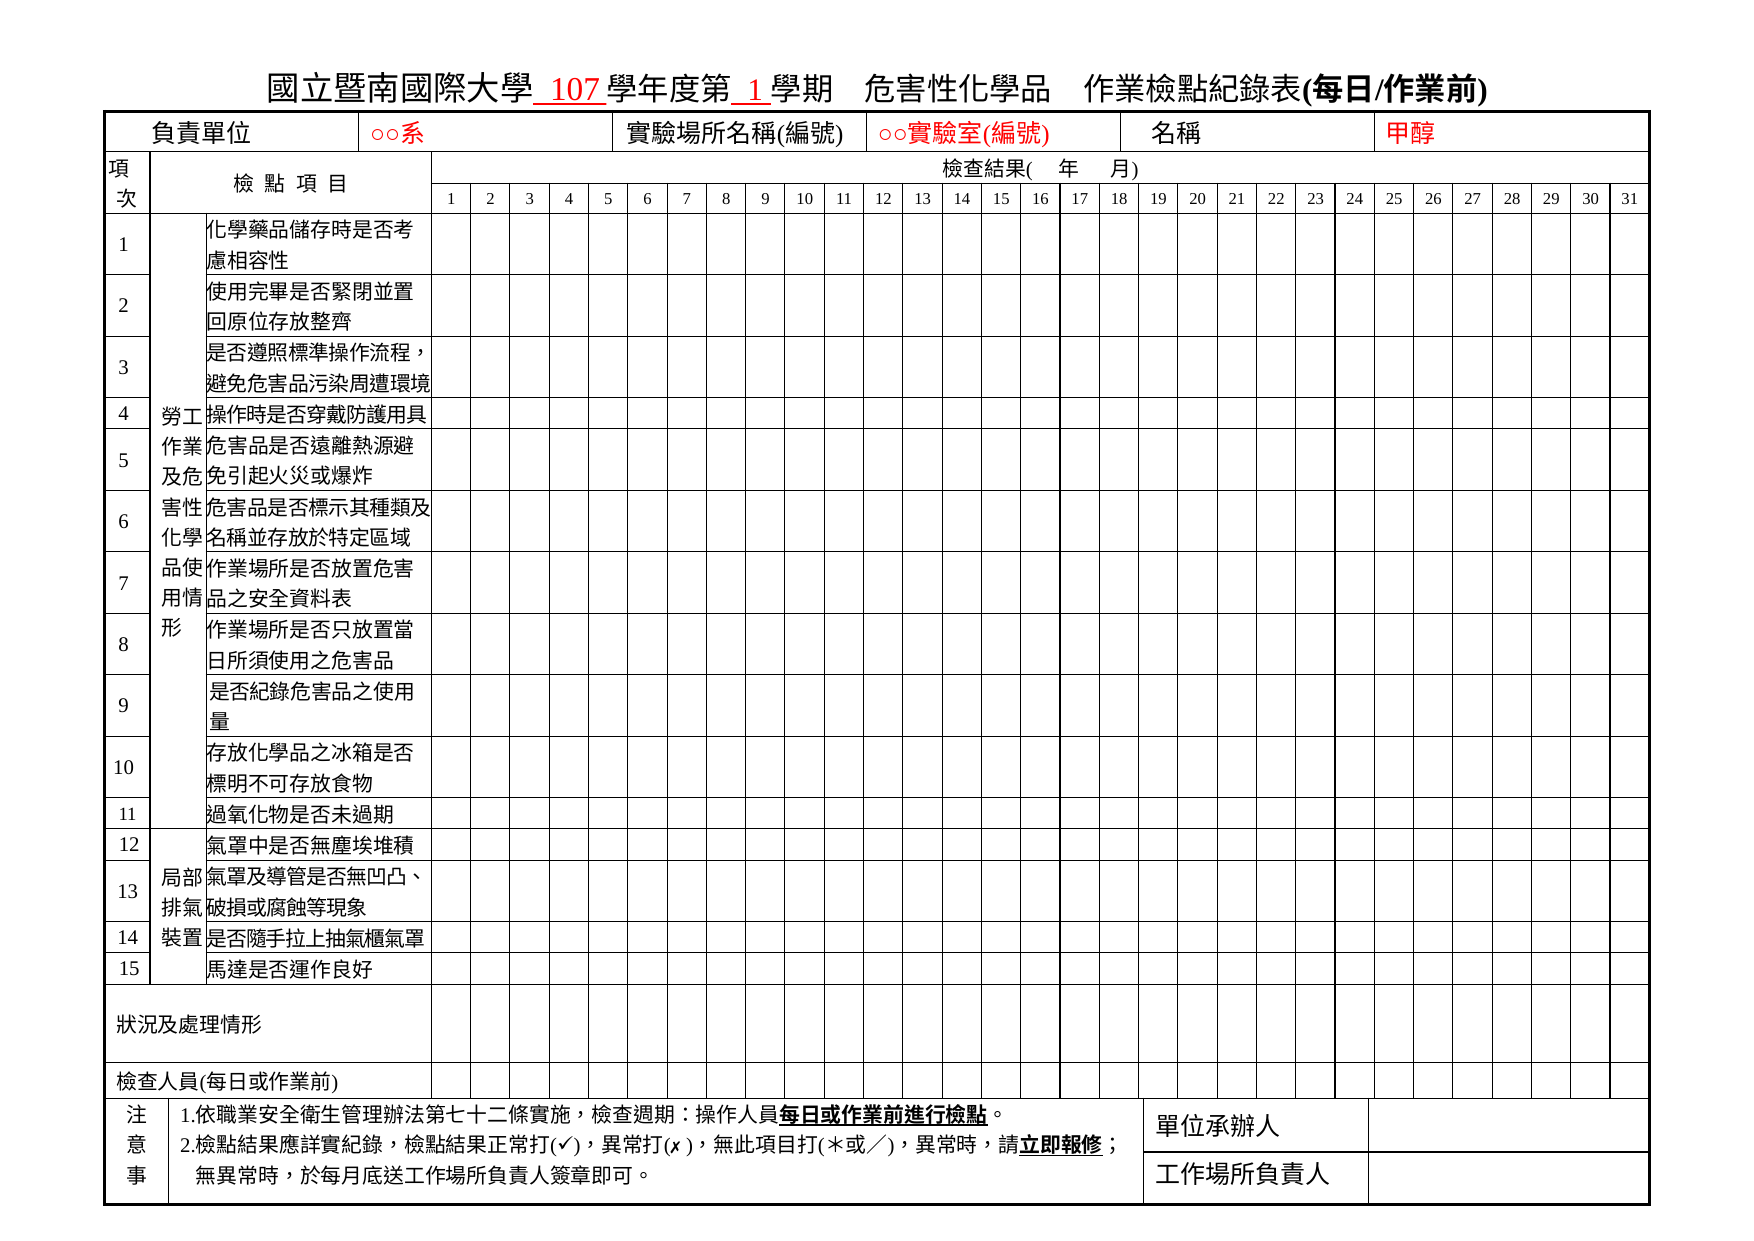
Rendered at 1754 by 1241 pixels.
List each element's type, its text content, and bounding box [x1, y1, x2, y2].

table_cell [825, 737, 863, 797]
table_cell [1571, 953, 1609, 983]
table_cell [1139, 737, 1177, 797]
table_cell 化學藥品儲存時是否考慮相容性 [207, 214, 431, 274]
table_cell [864, 1063, 902, 1097]
table_cell [471, 1063, 509, 1097]
table_cell [1414, 337, 1452, 397]
table_cell [1375, 953, 1413, 983]
table_cell [471, 985, 509, 1062]
table_cell [589, 337, 627, 397]
table_cell [471, 429, 509, 490]
table_cell [707, 337, 745, 397]
table_cell 狀況及處理情形 [106, 985, 431, 1062]
table_cell [707, 491, 745, 551]
table_cell 22 [1257, 184, 1295, 213]
table_cell 10 [106, 737, 149, 797]
table_cell [1414, 275, 1452, 336]
table_cell [707, 922, 745, 952]
table_cell [1611, 798, 1648, 828]
table_cell [628, 491, 667, 551]
table_cell [1571, 429, 1609, 490]
table_cell [628, 214, 667, 274]
table_cell [825, 675, 863, 736]
table_cell [1021, 214, 1059, 274]
table_cell [1571, 737, 1609, 797]
table_cell [1100, 675, 1138, 736]
table_cell [825, 491, 863, 551]
table_cell [825, 337, 863, 397]
table_cell 4 [106, 398, 149, 428]
table_cell [903, 552, 942, 613]
table_cell [1296, 398, 1334, 428]
table_cell [943, 337, 981, 397]
table_cell [1453, 798, 1492, 828]
table_cell [1218, 275, 1256, 336]
table_cell [1257, 829, 1295, 859]
table_cell [903, 953, 942, 983]
table_cell [864, 737, 902, 797]
table_cell [1178, 552, 1217, 613]
table_cell [1375, 429, 1413, 490]
table_cell [1061, 861, 1099, 921]
table_cell [1257, 214, 1295, 274]
table_cell 危害品是否遠離熱源避免引起火災或爆炸 [207, 429, 431, 490]
table_cell [1453, 1063, 1492, 1097]
table_cell [982, 275, 1020, 336]
table_cell [1571, 491, 1609, 551]
table_cell [864, 214, 902, 274]
table_cell [1375, 675, 1413, 736]
table_cell [1257, 675, 1295, 736]
table_cell [1021, 953, 1059, 983]
table_cell [510, 275, 549, 336]
table_cell 23 [1296, 184, 1334, 213]
table_cell [982, 798, 1020, 828]
table_cell [746, 214, 784, 274]
table_cell [550, 829, 588, 859]
table_cell [1611, 675, 1648, 736]
table_cell [1296, 861, 1334, 921]
table_cell [628, 861, 667, 921]
table_cell [471, 398, 509, 428]
table_cell [1061, 398, 1099, 428]
table_cell [864, 798, 902, 828]
table_cell [746, 985, 784, 1062]
table_cell [982, 861, 1020, 921]
table_cell [1257, 614, 1295, 674]
table_cell 存放化學品之冰箱是否標明不可存放食物 [207, 737, 431, 797]
table_cell [825, 1063, 863, 1097]
table_cell [1178, 675, 1217, 736]
table_cell [1493, 985, 1531, 1062]
table_cell [707, 953, 745, 983]
table_cell [668, 398, 706, 428]
table_cell [1375, 614, 1413, 674]
table_cell [1414, 798, 1452, 828]
table_cell [510, 861, 549, 921]
table_cell [707, 829, 745, 859]
table_cell [1061, 552, 1099, 613]
table_cell [550, 552, 588, 613]
table_cell [1021, 675, 1059, 736]
table_cell [432, 953, 470, 983]
table_cell [1532, 1063, 1570, 1097]
table_cell [903, 922, 942, 952]
table_cell [668, 429, 706, 490]
table_header 負責單位 [106, 113, 358, 151]
table_cell [1100, 922, 1138, 952]
table_cell [550, 798, 588, 828]
table_cell [1139, 861, 1177, 921]
table_cell [1336, 798, 1374, 828]
table_cell [628, 985, 667, 1062]
table_cell 7 [668, 184, 706, 213]
table_cell [1375, 985, 1413, 1062]
table_cell [1296, 953, 1334, 983]
table_cell [982, 214, 1020, 274]
table_cell [1414, 829, 1452, 859]
table_cell [1532, 798, 1570, 828]
table_cell [707, 675, 745, 736]
table_cell [1061, 737, 1099, 797]
table_cell [1021, 829, 1059, 859]
table_cell [1453, 675, 1492, 736]
table_cell [471, 552, 509, 613]
table_cell [510, 398, 549, 428]
table_cell [1139, 675, 1177, 736]
table_cell 作業場所是否只放置當日所須使用之危害品 [207, 614, 431, 674]
table_cell [628, 337, 667, 397]
table_cell [668, 737, 706, 797]
table_cell [1493, 429, 1531, 490]
table_cell [785, 737, 824, 797]
table_cell [1532, 275, 1570, 336]
table_cell [943, 614, 981, 674]
table_cell [864, 429, 902, 490]
table_cell [785, 552, 824, 613]
table_cell 是否紀錄危害品之使用量 [207, 675, 431, 736]
table_cell [943, 552, 981, 613]
table_cell [1178, 953, 1217, 983]
table_cell [982, 1063, 1020, 1097]
table_cell [1414, 922, 1452, 952]
table_cell [1100, 214, 1138, 274]
table_cell 過氧化物是否未過期 [207, 798, 431, 828]
table_cell [628, 275, 667, 336]
table_cell [1139, 829, 1177, 859]
table_cell [903, 214, 942, 274]
table_cell 5 [106, 429, 149, 490]
table_cell [1336, 953, 1374, 983]
table_cell [864, 675, 902, 736]
table_cell [1100, 861, 1138, 921]
table_cell [510, 614, 549, 674]
table_cell [825, 985, 863, 1062]
table_cell [1453, 214, 1492, 274]
table_cell [1218, 491, 1256, 551]
table_cell [943, 861, 981, 921]
table_cell [1021, 614, 1059, 674]
table_cell [589, 275, 627, 336]
table_cell [1375, 922, 1413, 952]
table_cell 14 [943, 184, 981, 213]
table_cell [746, 737, 784, 797]
table_cell [903, 491, 942, 551]
table_cell [550, 491, 588, 551]
table_cell [550, 922, 588, 952]
table_cell 26 [1414, 184, 1452, 213]
table_cell [707, 214, 745, 274]
table_cell [510, 953, 549, 983]
table_cell [1493, 337, 1531, 397]
table_cell [1532, 953, 1570, 983]
table_cell 9 [106, 675, 149, 736]
table_cell [1139, 275, 1177, 336]
table_cell [746, 552, 784, 613]
table_cell [1493, 953, 1531, 983]
table_cell [1257, 398, 1295, 428]
table_header ○○實驗室(編號) [867, 113, 1120, 151]
table_cell 13 [903, 184, 942, 213]
table_cell [982, 675, 1020, 736]
table_cell [1571, 214, 1609, 274]
table_cell [1375, 398, 1413, 428]
table_cell [1571, 275, 1609, 336]
table_cell 檢 點 項 目 [151, 152, 431, 213]
table_cell [1571, 798, 1609, 828]
table_cell [1611, 985, 1648, 1062]
table_cell [943, 985, 981, 1062]
table_cell [982, 953, 1020, 983]
table_cell [668, 861, 706, 921]
table_cell 15 [106, 953, 149, 983]
table_cell [1178, 737, 1217, 797]
table_cell [1296, 829, 1334, 859]
table_cell [746, 275, 784, 336]
table_cell [1369, 1153, 1648, 1202]
table_cell [589, 861, 627, 921]
table_cell [1218, 985, 1256, 1062]
table_cell [1257, 985, 1295, 1062]
table_cell [471, 737, 509, 797]
table_cell [825, 429, 863, 490]
table_cell 5 [589, 184, 627, 213]
table_cell [471, 922, 509, 952]
table_cell [1100, 829, 1138, 859]
table_cell [471, 829, 509, 859]
table_cell [628, 953, 667, 983]
table_cell 28 [1493, 184, 1531, 213]
table_cell [903, 429, 942, 490]
table_cell [1571, 861, 1609, 921]
table_cell [1218, 922, 1256, 952]
table_cell [1493, 398, 1531, 428]
table_cell 單位承辦人 [1144, 1099, 1368, 1151]
table_cell [1218, 429, 1256, 490]
table_cell [1257, 861, 1295, 921]
table_cell [550, 614, 588, 674]
table_cell 25 [1375, 184, 1413, 213]
table_cell [1532, 614, 1570, 674]
table_cell [982, 491, 1020, 551]
table_cell [943, 214, 981, 274]
table_cell [825, 922, 863, 952]
table_cell 3 [106, 337, 149, 397]
table_cell [668, 675, 706, 736]
table_cell [1021, 922, 1059, 952]
table_cell [982, 398, 1020, 428]
table_cell [1296, 737, 1334, 797]
table_cell [1296, 1063, 1334, 1097]
table_cell [1414, 429, 1452, 490]
table_cell [1178, 429, 1217, 490]
table_cell [1178, 829, 1217, 859]
table_cell [1021, 398, 1059, 428]
table_cell [550, 861, 588, 921]
table_cell [1336, 614, 1374, 674]
table_cell [1257, 337, 1295, 397]
table_cell [628, 922, 667, 952]
table_cell [1571, 922, 1609, 952]
table_cell [668, 337, 706, 397]
table_cell [1611, 337, 1648, 397]
table_cell [903, 614, 942, 674]
table_cell 31 [1611, 184, 1648, 213]
table_cell 27 [1453, 184, 1492, 213]
table_cell [1139, 337, 1177, 397]
table_cell [1218, 675, 1256, 736]
table_cell [943, 398, 981, 428]
table_cell [1257, 1063, 1295, 1097]
table_header ○○系 [359, 113, 612, 151]
table_cell [746, 829, 784, 859]
table_cell [510, 737, 549, 797]
table_cell [1336, 737, 1374, 797]
table_cell [1336, 552, 1374, 613]
table_cell [1139, 985, 1177, 1062]
table_cell [1532, 922, 1570, 952]
table_cell [1021, 275, 1059, 336]
table_cell [628, 829, 667, 859]
table_cell [1100, 985, 1138, 1062]
table_cell [1178, 1063, 1217, 1097]
table_cell [707, 275, 745, 336]
table_cell [1296, 798, 1334, 828]
table_cell [1061, 953, 1099, 983]
table_cell [1296, 491, 1334, 551]
table_cell [1493, 798, 1531, 828]
table_cell [707, 1063, 745, 1097]
table_cell [982, 429, 1020, 490]
table_cell [864, 275, 902, 336]
table_cell [825, 861, 863, 921]
table_cell [1493, 1063, 1531, 1097]
table_cell [471, 491, 509, 551]
table_cell [825, 614, 863, 674]
table_cell [943, 922, 981, 952]
table_cell [628, 614, 667, 674]
table_cell [1493, 275, 1531, 336]
table_cell [746, 491, 784, 551]
table_cell [1611, 953, 1648, 983]
table_cell [1061, 214, 1099, 274]
table_cell [1414, 985, 1452, 1062]
table_cell [1532, 737, 1570, 797]
table_cell [589, 798, 627, 828]
table_cell [432, 985, 470, 1062]
table_cell [1611, 552, 1648, 613]
table_cell [1178, 922, 1217, 952]
table_cell [1061, 798, 1099, 828]
table_cell [1453, 829, 1492, 859]
table_cell [1571, 614, 1609, 674]
table_cell [982, 922, 1020, 952]
table_cell [432, 861, 470, 921]
table_cell 項次 [106, 152, 149, 213]
table_cell [1453, 275, 1492, 336]
table_cell [1218, 552, 1256, 613]
table_cell [589, 675, 627, 736]
table_cell [903, 861, 942, 921]
table_cell [510, 829, 549, 859]
table_cell [943, 1063, 981, 1097]
table_cell [1061, 275, 1099, 336]
table_header 實驗場所名稱(編號) [613, 113, 866, 151]
table_cell [1336, 491, 1374, 551]
table_cell [432, 922, 470, 952]
table_cell [1493, 861, 1531, 921]
table_cell [1336, 985, 1374, 1062]
table_cell [1218, 798, 1256, 828]
table_cell [1571, 1063, 1609, 1097]
table_cell [1336, 398, 1374, 428]
table_cell [510, 675, 549, 736]
table_cell [1453, 552, 1492, 613]
table_cell [1139, 798, 1177, 828]
table_cell [785, 275, 824, 336]
table_cell [903, 398, 942, 428]
table_cell [1100, 552, 1138, 613]
table_cell [589, 214, 627, 274]
table_cell 工作場所負責人 [1144, 1153, 1368, 1202]
table_cell [1611, 491, 1648, 551]
table_cell [1021, 337, 1059, 397]
table_cell [982, 829, 1020, 859]
table_cell [1336, 675, 1374, 736]
table_cell 1 [432, 184, 470, 213]
table_cell [707, 552, 745, 613]
table_cell [1218, 861, 1256, 921]
table_cell [1336, 214, 1374, 274]
table_cell [432, 1063, 470, 1097]
table_cell [1571, 398, 1609, 428]
table_cell [1178, 275, 1217, 336]
table_cell [668, 552, 706, 613]
table_cell [1218, 614, 1256, 674]
table_cell [707, 614, 745, 674]
table_cell [550, 275, 588, 336]
table_cell [1257, 737, 1295, 797]
table_cell [785, 861, 824, 921]
table_cell [1611, 737, 1648, 797]
table_cell [589, 737, 627, 797]
table_cell [982, 985, 1020, 1062]
table_cell [746, 922, 784, 952]
table_cell [1139, 552, 1177, 613]
table_cell 9 [746, 184, 784, 213]
table_cell [432, 337, 470, 397]
table_cell 危害品是否標示其種類及名稱並存放於特定區域 [207, 491, 431, 551]
table_cell [432, 275, 470, 336]
table_cell [943, 953, 981, 983]
table_cell [825, 552, 863, 613]
table_cell [1218, 1063, 1256, 1097]
table_cell [668, 214, 706, 274]
table_cell [746, 614, 784, 674]
table_cell [1021, 737, 1059, 797]
table_cell [510, 985, 549, 1062]
table_cell [510, 429, 549, 490]
table_cell [1061, 1063, 1099, 1097]
table_cell [1453, 614, 1492, 674]
table_cell [589, 552, 627, 613]
table_cell [1257, 275, 1295, 336]
table_cell [785, 829, 824, 859]
table_cell [432, 491, 470, 551]
table_cell 14 [106, 922, 149, 952]
table_cell [432, 829, 470, 859]
table_cell [1021, 798, 1059, 828]
table_cell 11 [825, 184, 863, 213]
table_cell [1178, 985, 1217, 1062]
table_cell [668, 275, 706, 336]
table_cell [1453, 922, 1492, 952]
table_cell [432, 675, 470, 736]
table_cell 氣罩中是否無塵埃堆積 [207, 829, 431, 859]
table_cell [1493, 829, 1531, 859]
table_cell [1532, 985, 1570, 1062]
table_cell [1178, 337, 1217, 397]
table_cell [1218, 214, 1256, 274]
table_cell 18 [1100, 184, 1138, 213]
table_cell [943, 275, 981, 336]
table_cell [1532, 214, 1570, 274]
table_cell [1139, 953, 1177, 983]
table_cell [1453, 337, 1492, 397]
table_cell [1139, 614, 1177, 674]
table_cell 8 [707, 184, 745, 213]
table_cell [432, 614, 470, 674]
table_cell [785, 675, 824, 736]
table_cell [1532, 861, 1570, 921]
table_cell [1375, 861, 1413, 921]
table_cell [864, 337, 902, 397]
table_cell [1493, 614, 1531, 674]
table_cell 1 [106, 214, 149, 274]
table_cell [785, 214, 824, 274]
table_cell 2 [106, 275, 149, 336]
table_cell [471, 337, 509, 397]
table_cell [1139, 214, 1177, 274]
table_cell [589, 398, 627, 428]
table_cell [785, 922, 824, 952]
table_cell [668, 953, 706, 983]
table_cell [943, 491, 981, 551]
table_cell [1296, 275, 1334, 336]
table_cell [903, 275, 942, 336]
table_cell [1257, 429, 1295, 490]
table_cell [1178, 614, 1217, 674]
table_cell [1100, 737, 1138, 797]
table_cell 11 [106, 798, 149, 828]
table_cell 勞工作業及危害性化學品使用情形 [151, 214, 206, 828]
table_cell [1571, 337, 1609, 397]
table_cell [589, 922, 627, 952]
table_cell 29 [1532, 184, 1570, 213]
table_cell [668, 614, 706, 674]
table_cell [1414, 398, 1452, 428]
table_cell [1021, 429, 1059, 490]
text 國立暨南國際大學 107學年度第 1 學期 危害性化學品 作業檢點紀錄表(每日/作業前) [150, 62, 1604, 110]
table_cell 檢查人員(每日或作業前) [106, 1063, 431, 1097]
table_cell [1414, 491, 1452, 551]
table_cell [471, 953, 509, 983]
table_cell [510, 552, 549, 613]
table_cell [1257, 798, 1295, 828]
table_cell [471, 798, 509, 828]
table_cell [825, 275, 863, 336]
table_cell [943, 737, 981, 797]
table_cell [707, 737, 745, 797]
table_cell [1453, 953, 1492, 983]
table_cell 13 [106, 861, 149, 921]
table_cell [825, 398, 863, 428]
table_cell [746, 953, 784, 983]
table_cell [1296, 429, 1334, 490]
table_cell [1493, 491, 1531, 551]
table_cell [550, 214, 588, 274]
table_cell [1178, 798, 1217, 828]
table_cell [982, 337, 1020, 397]
table_cell 12 [864, 184, 902, 213]
table_cell [628, 552, 667, 613]
table_cell [707, 798, 745, 828]
table_cell 是否隨手拉上抽氣櫃氣罩 [207, 922, 431, 952]
table_cell [1611, 829, 1648, 859]
table_cell [903, 985, 942, 1062]
table_cell [1375, 275, 1413, 336]
table_cell [943, 675, 981, 736]
table_cell [1296, 214, 1334, 274]
table_cell [1021, 861, 1059, 921]
table_cell [510, 337, 549, 397]
table_cell [746, 675, 784, 736]
table_cell [1611, 429, 1648, 490]
table_cell [1061, 491, 1099, 551]
table_cell 24 [1336, 184, 1374, 213]
table_cell [1414, 737, 1452, 797]
table_cell [1571, 552, 1609, 613]
table_cell [1257, 953, 1295, 983]
table_cell [1571, 985, 1609, 1062]
table_cell [707, 985, 745, 1062]
table_cell [1375, 552, 1413, 613]
table_cell [1375, 337, 1413, 397]
table_cell [1375, 829, 1413, 859]
table_cell [628, 798, 667, 828]
table_cell [1414, 861, 1452, 921]
table_cell [1336, 861, 1374, 921]
table_cell [864, 552, 902, 613]
table_cell [589, 429, 627, 490]
table_cell [746, 798, 784, 828]
table_cell [1611, 614, 1648, 674]
table_cell [1571, 675, 1609, 736]
table_cell 17 [1061, 184, 1099, 213]
table_cell [1061, 829, 1099, 859]
table_cell [550, 985, 588, 1062]
table_cell 3 [510, 184, 549, 213]
table_cell 馬達是否運作良好 [207, 953, 431, 983]
table_cell [1296, 552, 1334, 613]
table_cell [550, 337, 588, 397]
table_cell 氣罩及導管是否無凹凸、破損或腐蝕等現象 [207, 861, 431, 921]
table_header 名稱 [1121, 113, 1374, 151]
table_cell [1139, 922, 1177, 952]
table_cell [1100, 337, 1138, 397]
table_cell [1532, 829, 1570, 859]
table_cell [1414, 614, 1452, 674]
table_cell [1061, 429, 1099, 490]
table_cell [471, 214, 509, 274]
table_cell [1336, 429, 1374, 490]
table_cell [1336, 922, 1374, 952]
table_cell [1453, 861, 1492, 921]
table_cell [1061, 337, 1099, 397]
table_cell [864, 614, 902, 674]
table_cell [471, 614, 509, 674]
table_cell [707, 429, 745, 490]
table_cell [1336, 1063, 1374, 1097]
table_cell [785, 1063, 824, 1097]
table_cell 操作時是否穿戴防護用具 [207, 398, 431, 428]
table_cell 2 [471, 184, 509, 213]
table_cell [903, 337, 942, 397]
table_header 甲醇 [1375, 113, 1648, 151]
table_cell [864, 491, 902, 551]
table_cell [668, 1063, 706, 1097]
table_cell 是否遵照標準操作流程，避免危害品污染周遭環境 [207, 337, 431, 397]
table_cell [1453, 737, 1492, 797]
table_cell [1178, 214, 1217, 274]
table_cell [1532, 552, 1570, 613]
table_cell [1100, 398, 1138, 428]
table_cell [510, 491, 549, 551]
table_cell [825, 829, 863, 859]
table_cell [1532, 337, 1570, 397]
table_cell [668, 985, 706, 1062]
table_cell 21 [1218, 184, 1256, 213]
table_cell [1257, 922, 1295, 952]
table_cell [785, 337, 824, 397]
table_cell [1532, 491, 1570, 551]
table_cell [668, 922, 706, 952]
table_cell [668, 491, 706, 551]
table_cell [825, 798, 863, 828]
table_cell [1021, 985, 1059, 1062]
table_cell [1493, 675, 1531, 736]
table_cell [707, 398, 745, 428]
table_cell [1061, 985, 1099, 1062]
table_cell [471, 675, 509, 736]
table_cell 10 [785, 184, 824, 213]
table_cell [1178, 861, 1217, 921]
table_cell [903, 798, 942, 828]
table_cell [825, 214, 863, 274]
table_cell [707, 861, 745, 921]
table_cell [1414, 1063, 1452, 1097]
table_cell [1100, 953, 1138, 983]
table_cell [746, 429, 784, 490]
table_cell [785, 985, 824, 1062]
table_cell [432, 214, 470, 274]
table_cell [550, 398, 588, 428]
table_cell [1414, 953, 1452, 983]
table_cell [1571, 829, 1609, 859]
table_cell [903, 829, 942, 859]
table_cell [550, 429, 588, 490]
table_cell 1.依職業安全衛生管理辦法第七十二條實施，檢查週期：操作人員每日或作業前進行檢點。 2.檢點結果應詳實紀錄，檢點結果正常打()，異常打( )，無此項目打(＊或／)，異常時，請立即報修；無異常時，於每月底送工作場所負責人簽章即可。 3. 本表單完成後請自行保存三年，以供備查。 [169, 1099, 1143, 1202]
table_cell [1178, 491, 1217, 551]
table_cell [1021, 1063, 1059, 1097]
table_cell [864, 398, 902, 428]
table_cell [1100, 491, 1138, 551]
table_cell [628, 398, 667, 428]
table_cell [1611, 398, 1648, 428]
table_cell 6 [106, 491, 149, 551]
table_cell [785, 491, 824, 551]
table_cell [1100, 1063, 1138, 1097]
table_cell [903, 1063, 942, 1097]
table_cell [1532, 429, 1570, 490]
table_cell [589, 829, 627, 859]
table_cell 作業場所是否放置危害品之安全資料表 [207, 552, 431, 613]
table_cell [1611, 275, 1648, 336]
table_cell [1139, 1063, 1177, 1097]
table_cell [589, 985, 627, 1062]
table_cell [785, 798, 824, 828]
table_cell [432, 552, 470, 613]
table_cell [1061, 922, 1099, 952]
table_cell [550, 1063, 588, 1097]
table_cell 16 [1021, 184, 1059, 213]
table_cell [785, 614, 824, 674]
table_cell [864, 985, 902, 1062]
table_cell [628, 1063, 667, 1097]
table_cell [510, 1063, 549, 1097]
table_cell [1375, 214, 1413, 274]
table_cell [1369, 1099, 1648, 1151]
table_cell [1296, 337, 1334, 397]
table_cell [471, 275, 509, 336]
table_cell [943, 829, 981, 859]
table_cell [1296, 922, 1334, 952]
table_cell [982, 737, 1020, 797]
table_cell [1139, 429, 1177, 490]
table_cell [1453, 398, 1492, 428]
table_cell 19 [1139, 184, 1177, 213]
table_cell [1336, 829, 1374, 859]
table_cell [1218, 337, 1256, 397]
table_cell [510, 922, 549, 952]
table_cell [1611, 861, 1648, 921]
table_cell [1178, 398, 1217, 428]
table_cell [1493, 214, 1531, 274]
table_cell [628, 737, 667, 797]
table_cell [1611, 1063, 1648, 1097]
table_cell [864, 829, 902, 859]
table_cell [1218, 829, 1256, 859]
table_cell [550, 953, 588, 983]
table_cell 12 [106, 829, 149, 859]
table_cell [1375, 737, 1413, 797]
table_cell [1611, 214, 1648, 274]
table_cell [550, 675, 588, 736]
table_cell [1453, 491, 1492, 551]
table_cell [1375, 798, 1413, 828]
table_cell [1336, 337, 1374, 397]
table_cell [864, 922, 902, 952]
table_cell [864, 861, 902, 921]
table_cell [746, 1063, 784, 1097]
table_cell [1218, 953, 1256, 983]
table_cell [432, 798, 470, 828]
table_cell [1100, 429, 1138, 490]
table_cell [628, 429, 667, 490]
table_cell [746, 861, 784, 921]
table_cell [943, 798, 981, 828]
table_cell [1532, 675, 1570, 736]
table_cell [1611, 922, 1648, 952]
table_cell [1218, 737, 1256, 797]
table_cell [1493, 552, 1531, 613]
table_cell [589, 1063, 627, 1097]
table_cell [589, 953, 627, 983]
table_cell [432, 398, 470, 428]
table_cell [1218, 398, 1256, 428]
table_cell [1453, 985, 1492, 1062]
table_cell [1493, 737, 1531, 797]
table_cell 20 [1178, 184, 1217, 213]
table_cell [943, 429, 981, 490]
table_cell [628, 675, 667, 736]
table_cell 使用完畢是否緊閉並置回原位存放整齊 [207, 275, 431, 336]
table_cell [1296, 614, 1334, 674]
table_cell [510, 798, 549, 828]
table_cell [1296, 675, 1334, 736]
table_cell [550, 737, 588, 797]
table_cell [785, 953, 824, 983]
table_cell [1414, 214, 1452, 274]
table_cell [903, 675, 942, 736]
table_cell [1139, 491, 1177, 551]
table_cell [864, 953, 902, 983]
table_cell 6 [628, 184, 667, 213]
table_cell [1100, 275, 1138, 336]
table_cell [589, 491, 627, 551]
table_cell [1100, 798, 1138, 828]
table_cell [432, 429, 470, 490]
table_cell [1257, 552, 1295, 613]
table_cell [1493, 922, 1531, 952]
table_cell 15 [982, 184, 1020, 213]
table_cell [1453, 429, 1492, 490]
table_cell [432, 737, 470, 797]
table_cell [903, 737, 942, 797]
table_cell 7 [106, 552, 149, 613]
table_cell [668, 829, 706, 859]
table_cell [746, 398, 784, 428]
table_cell [471, 861, 509, 921]
table_cell [1061, 614, 1099, 674]
table_cell [1061, 675, 1099, 736]
table_cell 注意事項 [106, 1099, 168, 1202]
table_cell [1100, 614, 1138, 674]
table_cell 局部排氣裝置 [151, 829, 206, 983]
table_cell 8 [106, 614, 149, 674]
table_cell [510, 214, 549, 274]
table_cell [1375, 1063, 1413, 1097]
table_cell [1021, 491, 1059, 551]
table_cell [746, 337, 784, 397]
table_cell [785, 429, 824, 490]
table_cell [1296, 985, 1334, 1062]
table_cell [668, 798, 706, 828]
table_cell 30 [1571, 184, 1609, 213]
table_cell [1414, 675, 1452, 736]
table_cell [1139, 398, 1177, 428]
table_cell [589, 614, 627, 674]
table_cell [1375, 491, 1413, 551]
table_cell 檢查結果( 年 月) [432, 152, 1648, 182]
table_cell [982, 614, 1020, 674]
table_cell [982, 552, 1020, 613]
table_cell [1336, 275, 1374, 336]
table_cell [1532, 398, 1570, 428]
table_cell [785, 398, 824, 428]
table_cell [1021, 552, 1059, 613]
table_cell [825, 953, 863, 983]
table_cell [1414, 552, 1452, 613]
table_cell 4 [550, 184, 588, 213]
table_cell [1257, 491, 1295, 551]
